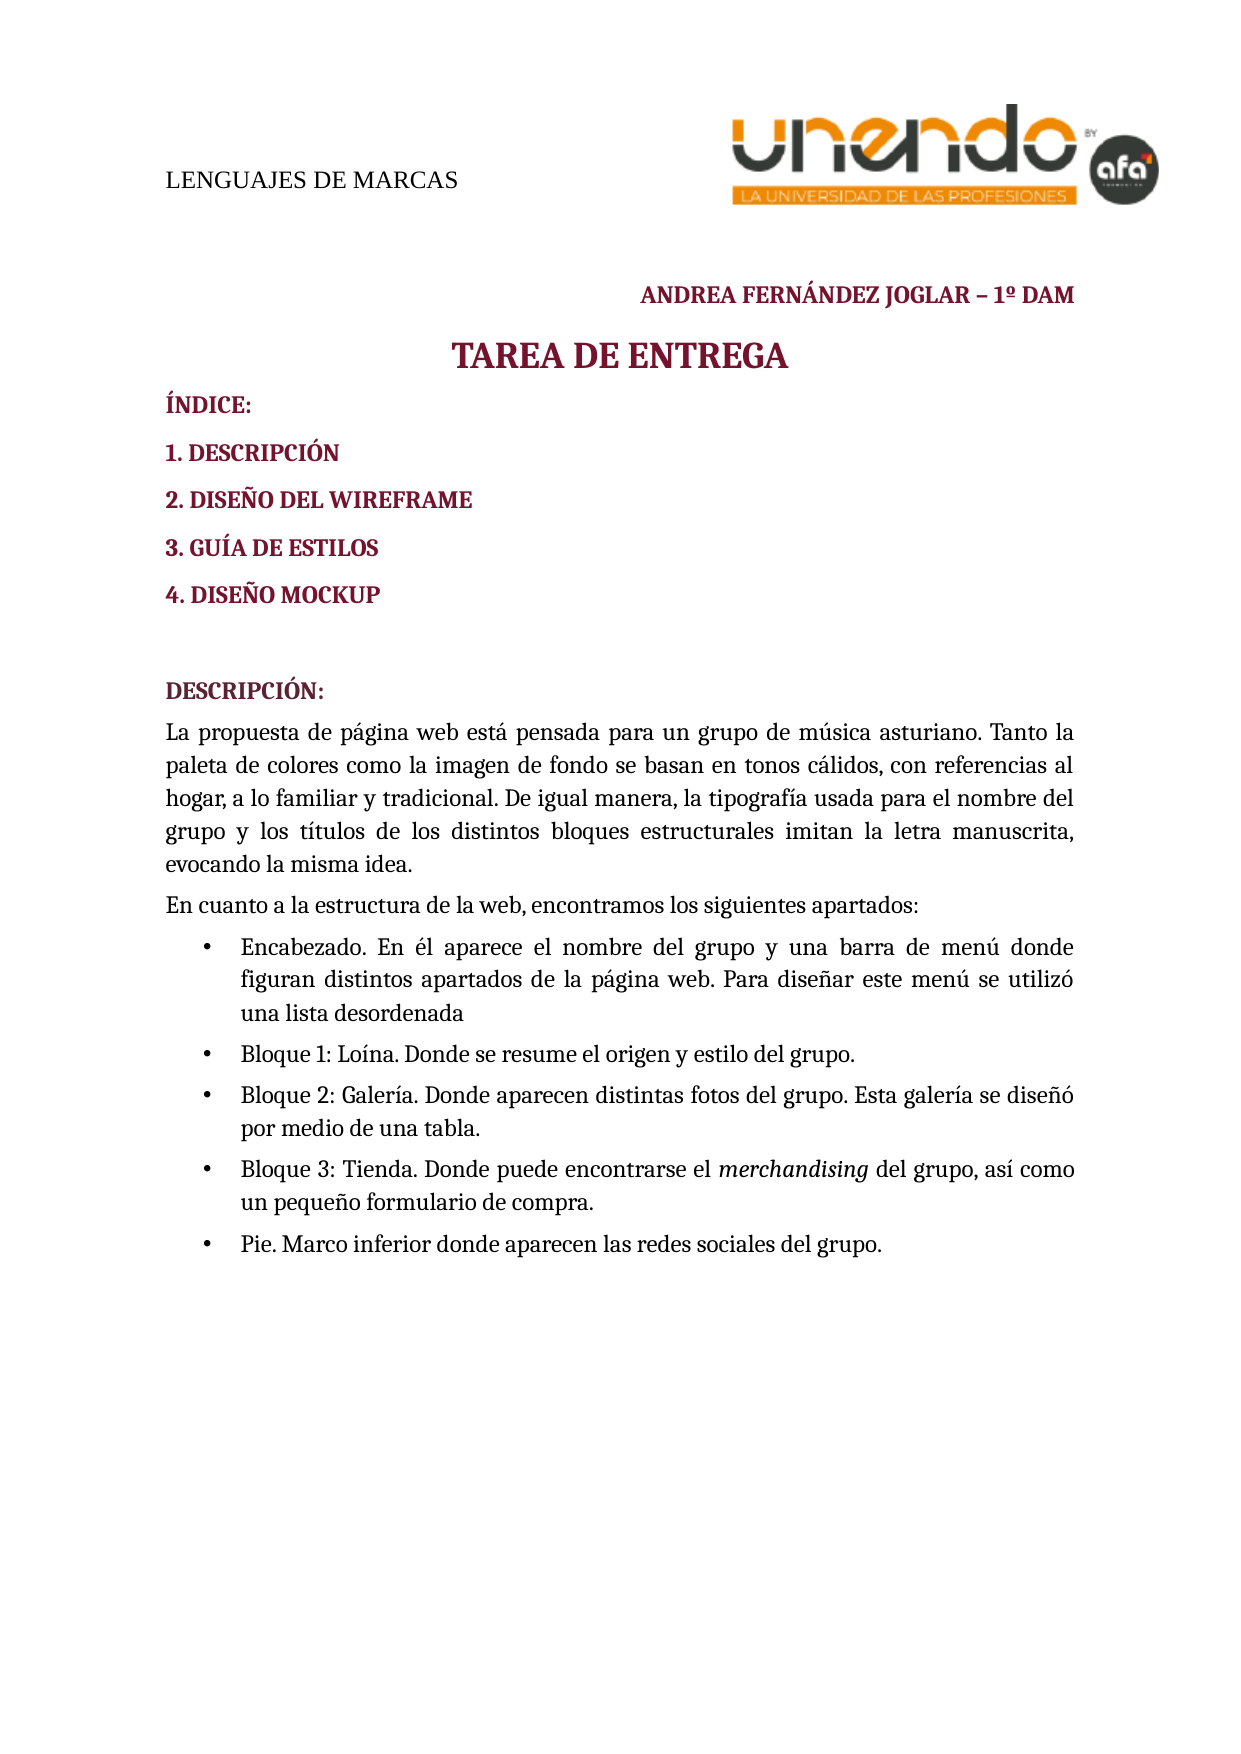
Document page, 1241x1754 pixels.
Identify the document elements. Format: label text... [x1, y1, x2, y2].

text 4. DISEÑO MOCKUP [165, 581, 1075, 610]
text DESCRIPCIÓN: [165, 677, 1075, 705]
picture [725, 104, 1159, 212]
text En cuanto a la estructura de la web, encontramos los siguientes apartados: [165, 891, 1075, 920]
list Bloque 1: Loína. Donde se resume el origen y estilo del grupo. [203, 1040, 1075, 1068]
list Bloque 3: Tienda. Donde puede encontrarse el merchandising del grupo, así como un pequeño formulario de compra. [203, 1155, 1075, 1217]
text 3. GUÍA DE ESTILOS [165, 534, 1075, 562]
text ANDREA FERNÁNDEZ JOGLAR – 1º DAM [165, 281, 1075, 310]
text La propuesta de página web está pensada para un grupo de música asturiano. Tanto la paleta de colores como la imagen de fondo se basan en tonos cálidos, con referencias al hogar, a lo familiar y tradicional. De igual manera, la tipografía usada para el nombre del grupo y los títulos de los distintos bloques estructurales imitan la letra manuscrita, evocando la misma idea. [165, 718, 1075, 879]
text 1. DESCRIPCIÓN [165, 438, 1075, 467]
list Pie. Marco inferior donde aparecen las redes sociales del grupo. [203, 1229, 1075, 1258]
text 2. DISEÑO DEL WIREFRAME [165, 486, 1075, 515]
text ÍNDICE: [165, 391, 1075, 420]
list Bloque 2: Galería. Donde aparecen distintas fotos del grupo. Esta galería se diseñó por medio de una tabla. [203, 1081, 1075, 1143]
list Encabezado. En él aparece el nombre del grupo y una barra de menú donde figuran distintos apartados de la página web. Para diseñar este menú se utilizó una lista desordenada [203, 932, 1075, 1027]
subtitle TAREA DE ENTREGA [165, 335, 1075, 378]
